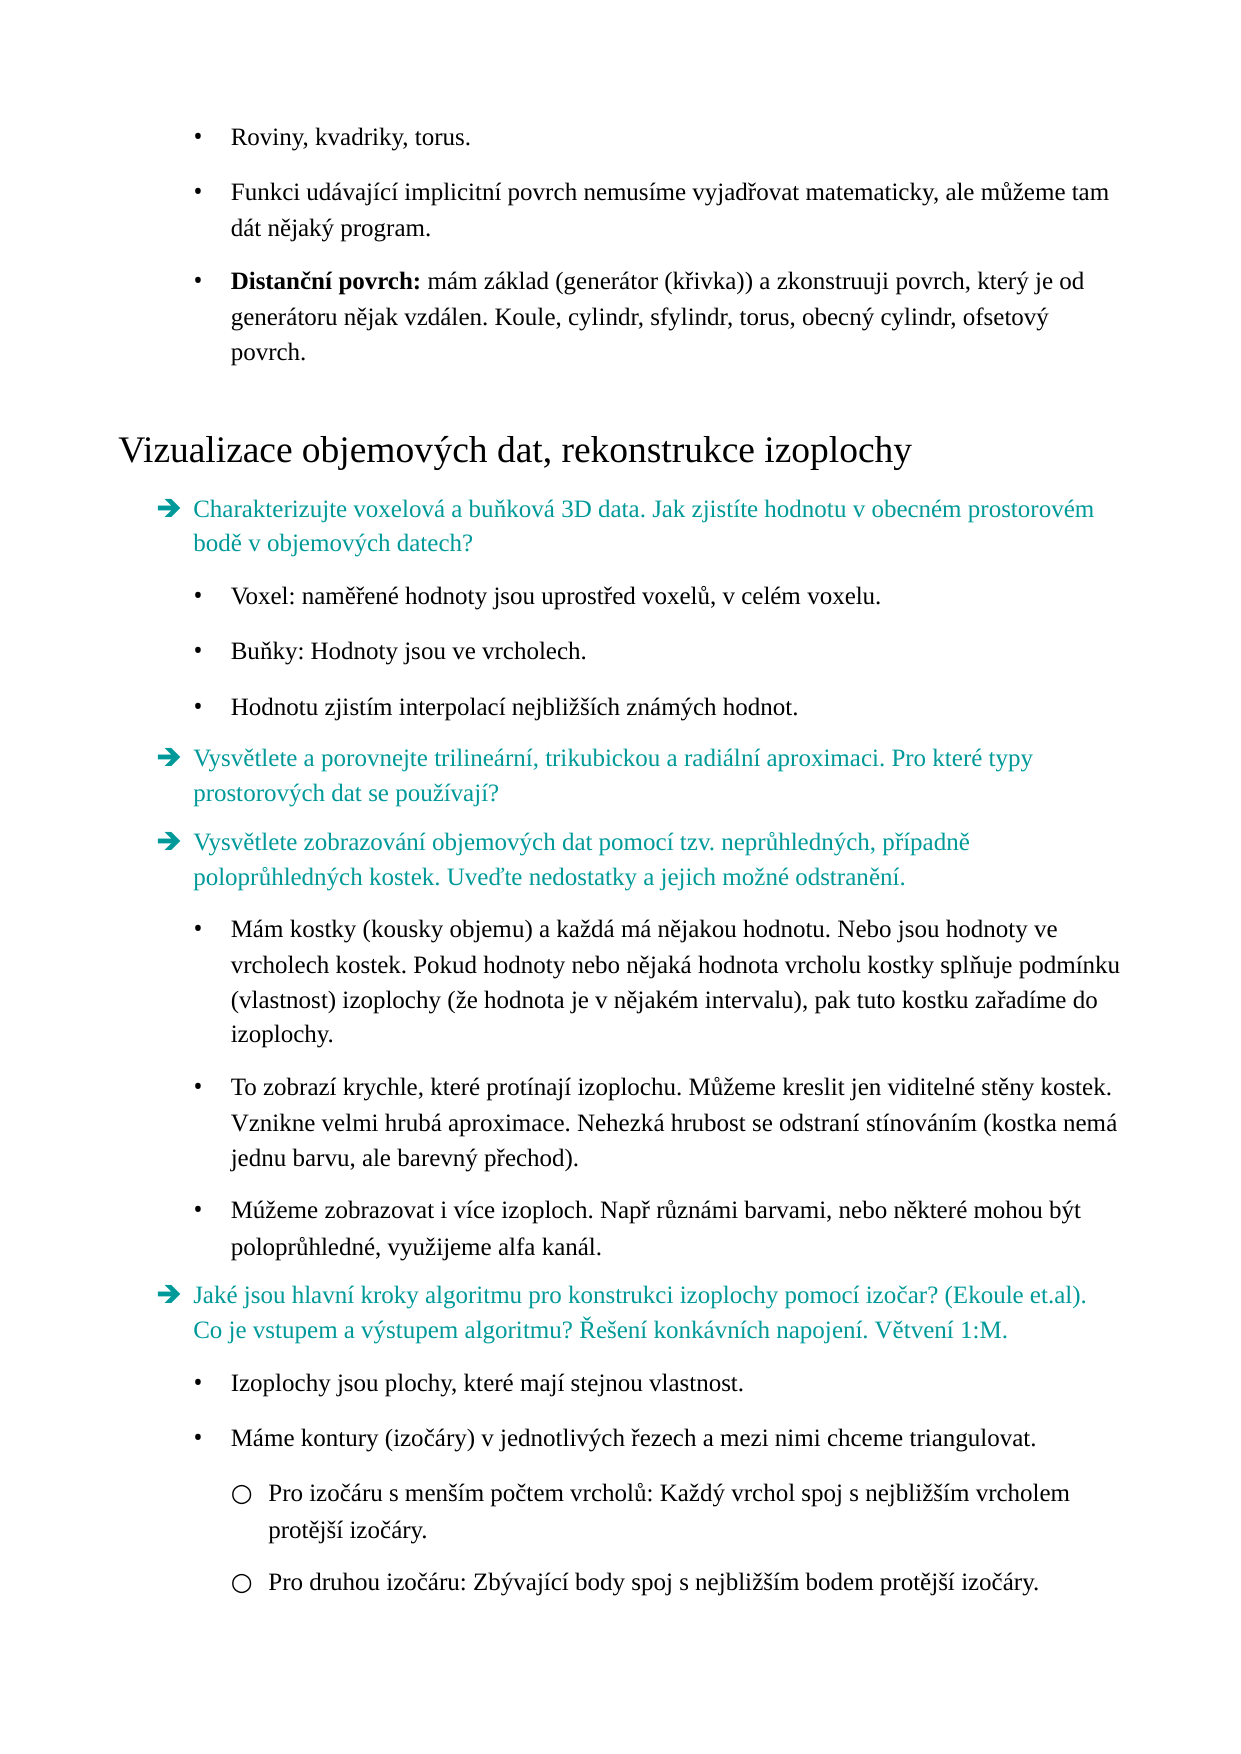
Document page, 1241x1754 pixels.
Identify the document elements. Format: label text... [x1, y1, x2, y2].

list Múžeme zobrazovat i více izoploch. Např různámi barvami, nebo některé mohou být poloprůhledné, využijeme alfa kanál. [193, 1192, 1122, 1260]
list Máme kontury (izočáry) v jednotlivých řezech a mezi nimi chceme triangulovat. [193, 1419, 1122, 1454]
list Vysvětlete zobrazování objemových dat pomocí tzv. neprůhledných, případně poloprůhledných kostek. Uveďte nedostatky a jejich možné odstranění. [156, 827, 1122, 890]
list Izoplochy jsou plochy, které mají stejnou vlastnost. [193, 1364, 1122, 1398]
list Hodnotu zjistím interpolací nejbližších známých hodnot. [193, 688, 1122, 722]
list Voxel: naměřené hodnoty jsou uprostřed voxelů, v celém voxelu. [193, 577, 1122, 611]
list Buňky: Hodnoty jsou ve vrcholech. [193, 633, 1122, 667]
list Pro druhou izočáru: Zbývající body spoj s nejbližším bodem protější izočáry. [231, 1564, 1122, 1598]
list Funkci udávající implicitní povrch nemusíme vyjadřovat matematicky, ale můžeme tam dát nějaký program. [193, 173, 1122, 242]
list Vysvětlete a porovnejte trilineární, trikubickou a radiální aproximaci. Pro které typy prostorových dat se používají? [156, 743, 1122, 807]
list Mám kostky (kousky objemu) a každá má nějakou hodnotu. Nebo jsou hodnoty ve vrcholech kostek. Pokud hodnoty nebo nějaká hodnota vrcholu kostky splňuje podmínku (vlastnost) izoplochy (že hodnota je v nějakém intervalu), pak tuto kostku zařadíme do izoplochy. [193, 911, 1122, 1048]
list To zobrazí krychle, které protínají izoplochu. Můžeme kreslit jen viditelné stěny kostek. Vznikne velmi hrubá aproximace. Nehezká hrubost se odstraní stínováním (kostka nemá jednu barvu, ale barevný přechod). [193, 1068, 1122, 1171]
list Jaké jsou hlavní kroky algoritmu pro konstrukci izoplochy pomocí izočar? (Ekoule et.al). Co je vstupem a výstupem algoritmu? Řešení konkávních napojení. Větvení 1:M. [156, 1281, 1122, 1344]
list Charakterizujte voxelová a buňková 3D data. Jak zjistíte hodnotu v obecném prostorovém bodě v objemových datech? [156, 494, 1122, 557]
list Roviny, kvadriky, torus. [193, 118, 1122, 152]
text Vizualizace objemových dat, rekonstrukce izoplochy [118, 427, 1122, 471]
list Pro izočáru s menším počtem vrcholů: Každý vrchol spoj s nejbližším vrcholem protější izočáry. [231, 1475, 1122, 1543]
list Distanční povrch: mám základ (generátor (křivka)) a zkonstruuji povrch, který je od generátoru nějak vzdálen. Koule, cylindr, sfylindr, torus, obecný cylindr, ofsetový povrch. [193, 262, 1122, 365]
